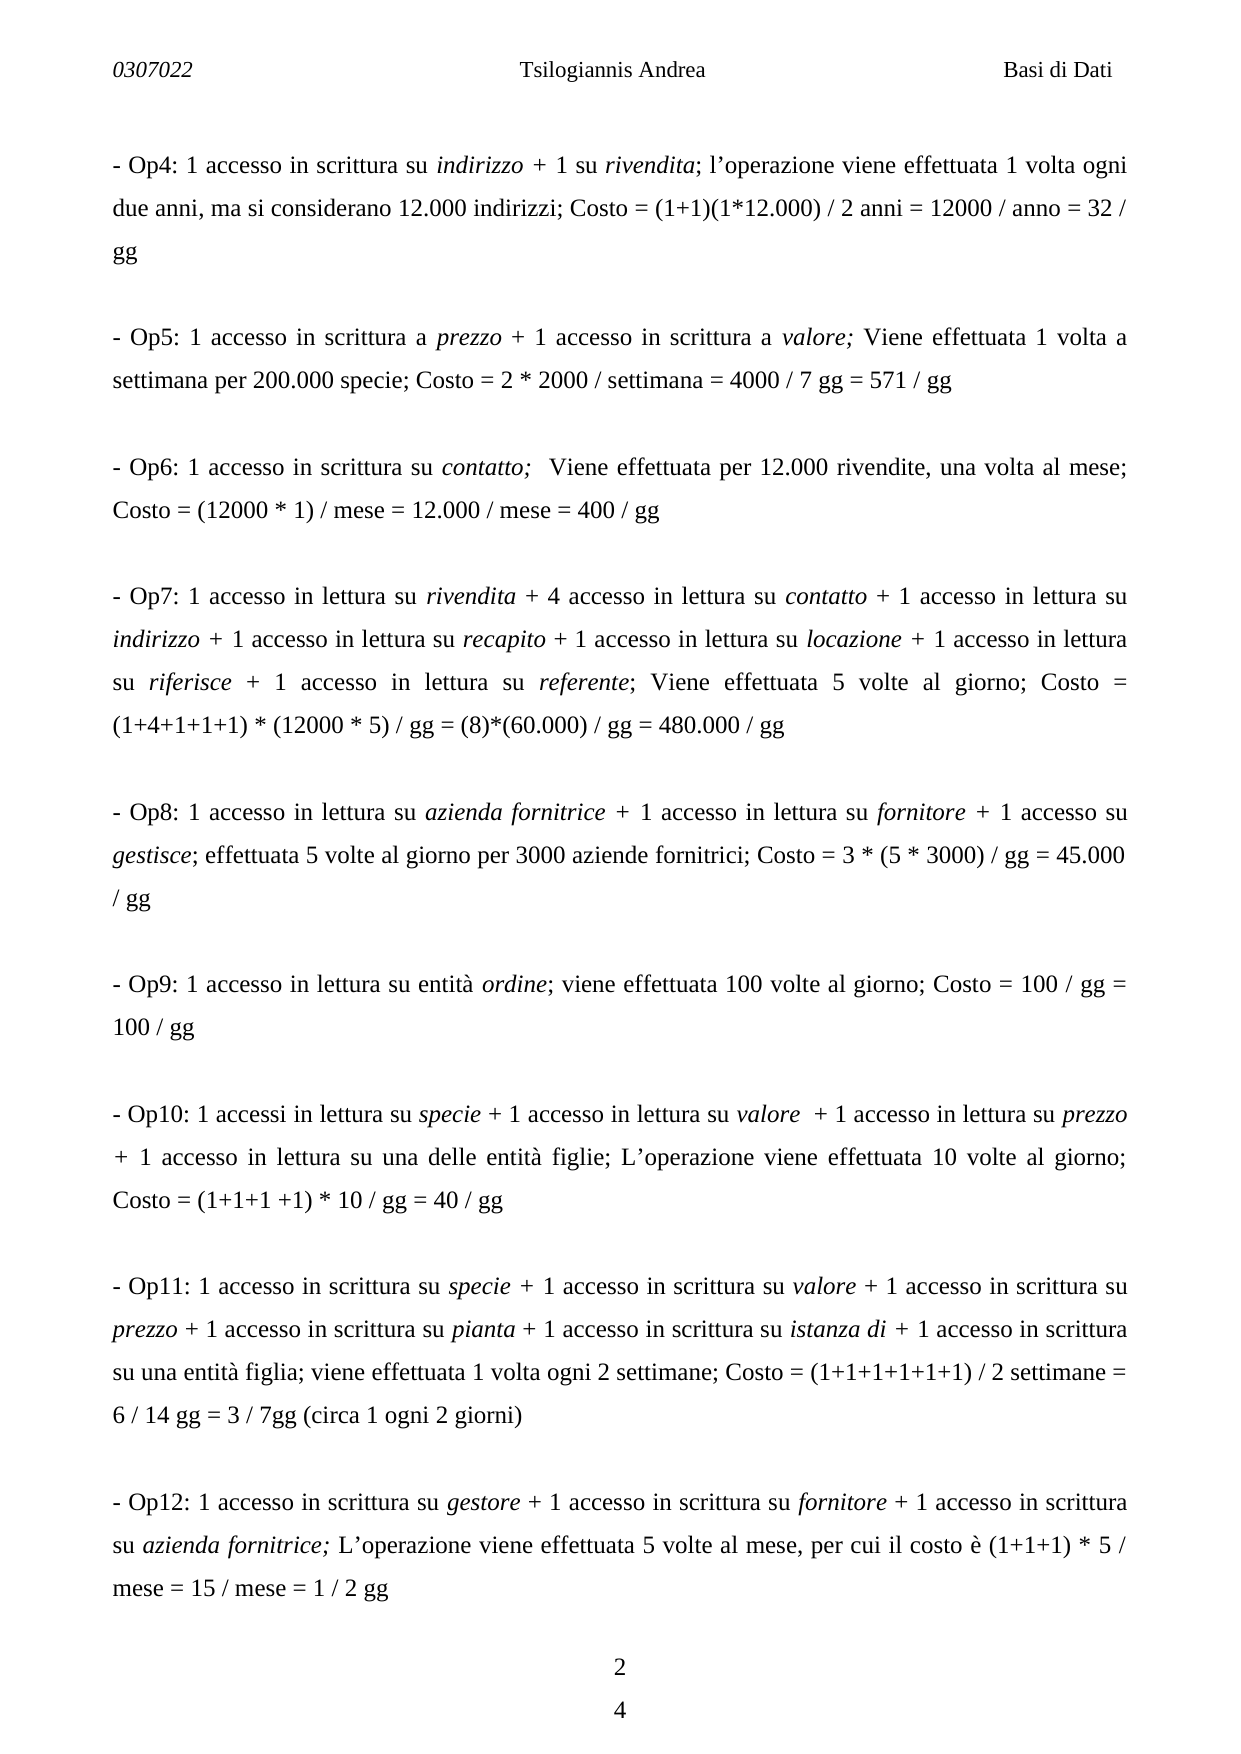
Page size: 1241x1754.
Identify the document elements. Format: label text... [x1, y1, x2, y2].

text - Op11: 1 accesso in scrittura su specie + 1 accesso in scrittura su valore + 1 accesso in scrittura su prezzo + 1 accesso in scrittura su pianta + 1 accesso in scrittura su istanza di + 1 accesso in scrittura su una entità figlia; viene effettuata 1 volta ogni 2 settimane; Costo = (1+1+1+1+1+1) / 2 settimane = 6 / 14 gg = 3 / 7gg (circa 1 ogni 2 giorni) [112, 1271, 1128, 1429]
text - Op12: 1 accesso in scrittura su gestore + 1 accesso in scrittura su fornitore + 1 accesso in scrittura su azienda fornitrice; L’operazione viene effettuata 5 volte al mese, per cui il costo è (1+1+1) * 5 / mese = 15 / mese = 1 / 2 gg [112, 1487, 1128, 1602]
text - Op9: 1 accesso in lettura su entità ordine; viene effettuata 100 volte al giorno; Costo = 100 / gg = 100 / gg [112, 969, 1128, 1041]
text - Op8: 1 accesso in lettura su azienda fornitrice + 1 accesso in lettura su fornitore + 1 accesso su gestisce; effettuata 5 volte al giorno per 3000 aziende fornitrici; Costo = 3 * (5 * 3000) / gg = 45.000 / gg [112, 797, 1128, 912]
text - Op7: 1 accesso in lettura su rivendita + 4 accesso in lettura su contatto + 1 accesso in lettura su indirizzo + 1 accesso in lettura su recapito + 1 accesso in lettura su locazione + 1 accesso in lettura su riferisce + 1 accesso in lettura su referente; Viene effettuata 5 volte al giorno; Costo = (1+4+1+1+1) * (12000 * 5) / gg = (8)*(60.000) / gg = 480.000 / gg [112, 581, 1128, 739]
text - Op6: 1 accesso in scrittura su contatto; Viene effettuata per 12.000 rivendite, una volta al mese; Costo = (12000 * 1) / mese = 12.000 / mese = 400 / gg [112, 452, 1128, 524]
text - Op10: 1 accessi in lettura su specie + 1 accesso in lettura su valore + 1 accesso in lettura su prezzo + 1 accesso in lettura su una delle entità figlie; L’operazione viene effettuata 10 volte al giorno; Costo = (1+1+1 +1) * 10 / gg = 40 / gg [112, 1099, 1128, 1214]
text - Op4: 1 accesso in scrittura su indirizzo + 1 su rivendita; l’operazione viene effettuata 1 volta ogni due anni, ma si considerano 12.000 indirizzi; Costo = (1+1)(1*12.000) / 2 anni = 12000 / anno = 32 / gg [112, 150, 1128, 265]
text - Op5: 1 accesso in scrittura a prezzo + 1 accesso in scrittura a valore; Viene effettuata 1 volta a settimana per 200.000 specie; Costo = 2 * 2000 / settimana = 4000 / 7 gg = 571 / gg [112, 322, 1128, 394]
